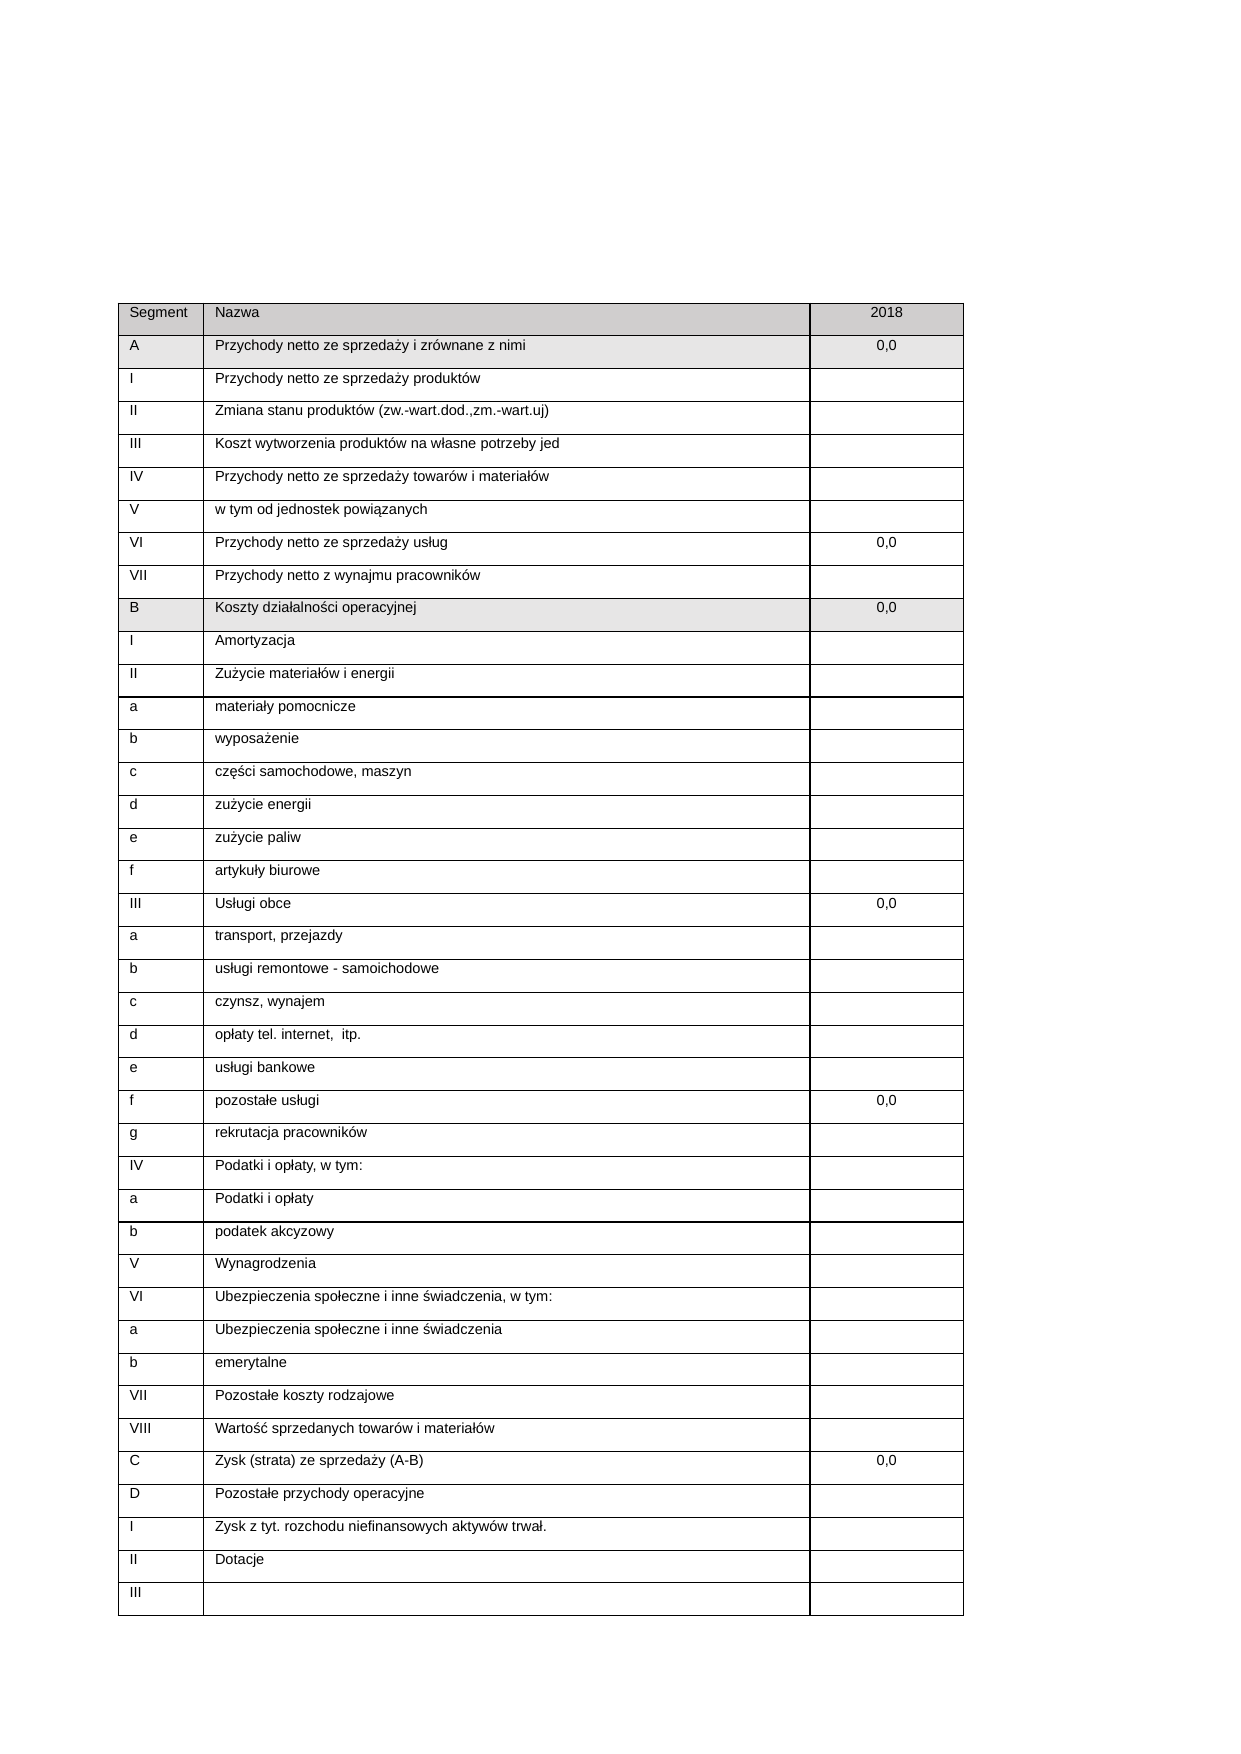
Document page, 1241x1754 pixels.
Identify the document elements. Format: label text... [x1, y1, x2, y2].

table_cell [811, 468, 963, 499]
table_cell g [119, 1124, 203, 1156]
table_cell V [119, 1255, 203, 1287]
table_cell c [119, 993, 203, 1024]
table_cell [811, 1026, 963, 1057]
table_cell Przychody netto ze sprzedaży towarów i materiałów [204, 468, 809, 499]
table_cell Zysk z tyt. rozchodu niefinansowych aktywów trwał. [204, 1518, 809, 1549]
table_cell II [119, 665, 203, 696]
table_cell f [119, 1091, 203, 1123]
table_cell [811, 632, 963, 663]
table_cell [811, 369, 963, 401]
table_cell [811, 730, 963, 762]
table_cell [811, 993, 963, 1024]
table_cell transport, przejazdy [204, 927, 809, 959]
table_cell c [119, 763, 203, 795]
table_cell [811, 698, 963, 729]
table_cell a [119, 1321, 203, 1353]
table_cell [811, 1124, 963, 1156]
table_cell zużycie paliw [204, 829, 809, 860]
table_cell a [119, 698, 203, 729]
table_cell [811, 1354, 963, 1385]
table_cell Ubezpieczenia społeczne i inne świadczenia [204, 1321, 809, 1353]
table_cell Zużycie materiałów i energii [204, 665, 809, 696]
table_cell [811, 927, 963, 959]
table_header 2018 [811, 304, 963, 335]
table_cell Przychody netto ze sprzedaży usług [204, 533, 809, 565]
table_cell b [119, 1223, 203, 1254]
table_cell podatek akcyzowy [204, 1223, 809, 1254]
table_cell f [119, 861, 203, 893]
table_cell 0,0 [811, 533, 963, 565]
table_cell usługi remontowe - samoichodowe [204, 960, 809, 992]
table_cell [811, 1058, 963, 1090]
table_cell Zmiana stanu produktów (zw.-wart.dod.,zm.-wart.uj) [204, 402, 809, 434]
table_cell Dotacje [204, 1551, 809, 1582]
table_cell [811, 1419, 963, 1451]
table_cell materiały pomocnicze [204, 698, 809, 729]
table_cell A [119, 336, 203, 368]
table_cell [811, 402, 963, 434]
table_cell czynsz, wynajem [204, 993, 809, 1024]
table_cell Koszt wytworzenia produktów na własne potrzeby jed [204, 435, 809, 467]
table_cell a [119, 927, 203, 959]
table_cell VII [119, 1386, 203, 1418]
table_cell [811, 861, 963, 893]
table_cell Podatki i opłaty [204, 1190, 809, 1221]
table_cell [204, 1583, 809, 1615]
table_cell wyposażenie [204, 730, 809, 762]
table_cell [811, 1386, 963, 1418]
table_cell d [119, 1026, 203, 1057]
table_cell [811, 796, 963, 828]
table_cell I [119, 369, 203, 401]
table_cell artykuły biurowe [204, 861, 809, 893]
table_cell 0,0 [811, 894, 963, 926]
table_cell 0,0 [811, 1452, 963, 1484]
table_cell zużycie energii [204, 796, 809, 828]
table_cell [811, 1255, 963, 1287]
table_cell VI [119, 1288, 203, 1320]
table_cell VII [119, 566, 203, 598]
table_cell IV [119, 468, 203, 499]
table_cell Wynagrodzenia [204, 1255, 809, 1287]
table_cell [811, 435, 963, 467]
table_cell e [119, 1058, 203, 1090]
table_cell II [119, 1551, 203, 1582]
table_cell a [119, 1190, 203, 1221]
table_cell części samochodowe, maszyn [204, 763, 809, 795]
table_cell C [119, 1452, 203, 1484]
table_cell [811, 1551, 963, 1582]
table_cell [811, 1485, 963, 1517]
table_cell [811, 1288, 963, 1320]
table_cell [811, 1518, 963, 1549]
table_cell I [119, 1518, 203, 1549]
table_cell 0,0 [811, 599, 963, 631]
table_cell V [119, 501, 203, 532]
table_cell III [119, 435, 203, 467]
table_cell b [119, 1354, 203, 1385]
table_cell B [119, 599, 203, 631]
table_cell usługi bankowe [204, 1058, 809, 1090]
table_cell Zysk (strata) ze sprzedaży (A-B) [204, 1452, 809, 1484]
table_header Nazwa [204, 304, 809, 335]
table_cell 0,0 [811, 1091, 963, 1123]
table_cell 0,0 [811, 336, 963, 368]
table_cell [811, 665, 963, 696]
table_cell [811, 1190, 963, 1221]
table_cell Usługi obce [204, 894, 809, 926]
table_cell III [119, 894, 203, 926]
table_cell Pozostałe koszty rodzajowe [204, 1386, 809, 1418]
table_cell [811, 1321, 963, 1353]
table_cell [811, 829, 963, 860]
table_cell VIII [119, 1419, 203, 1451]
table_cell e [119, 829, 203, 860]
table_cell D [119, 1485, 203, 1517]
table_cell b [119, 730, 203, 762]
table_cell Amortyzacja [204, 632, 809, 663]
table_cell Ubezpieczenia społeczne i inne świadczenia, w tym: [204, 1288, 809, 1320]
table_cell [811, 501, 963, 532]
table_cell Podatki i opłaty, w tym: [204, 1157, 809, 1188]
table_cell Wartość sprzedanych towarów i materiałów [204, 1419, 809, 1451]
table_cell [811, 1583, 963, 1615]
table_cell emerytalne [204, 1354, 809, 1385]
table_cell [811, 1157, 963, 1188]
table_cell III [119, 1583, 203, 1615]
table_cell Przychody netto z wynajmu pracowników [204, 566, 809, 598]
table_cell Przychody netto ze sprzedaży i zrównane z nimi [204, 336, 809, 368]
table_cell rekrutacja pracowników [204, 1124, 809, 1156]
table_cell b [119, 960, 203, 992]
table_cell opłaty tel. internet, itp. [204, 1026, 809, 1057]
table_header Segment [119, 304, 203, 335]
table_cell w tym od jednostek powiązanych [204, 501, 809, 532]
table_cell pozostałe usługi [204, 1091, 809, 1123]
table_cell d [119, 796, 203, 828]
table_cell IV [119, 1157, 203, 1188]
table_cell Koszty działalności operacyjnej [204, 599, 809, 631]
table_cell Przychody netto ze sprzedaży produktów [204, 369, 809, 401]
table_cell Pozostałe przychody operacyjne [204, 1485, 809, 1517]
table_cell I [119, 632, 203, 663]
table_cell [811, 763, 963, 795]
table_cell [811, 960, 963, 992]
table_cell [811, 1223, 963, 1254]
table_cell [811, 566, 963, 598]
table_cell II [119, 402, 203, 434]
table_cell VI [119, 533, 203, 565]
